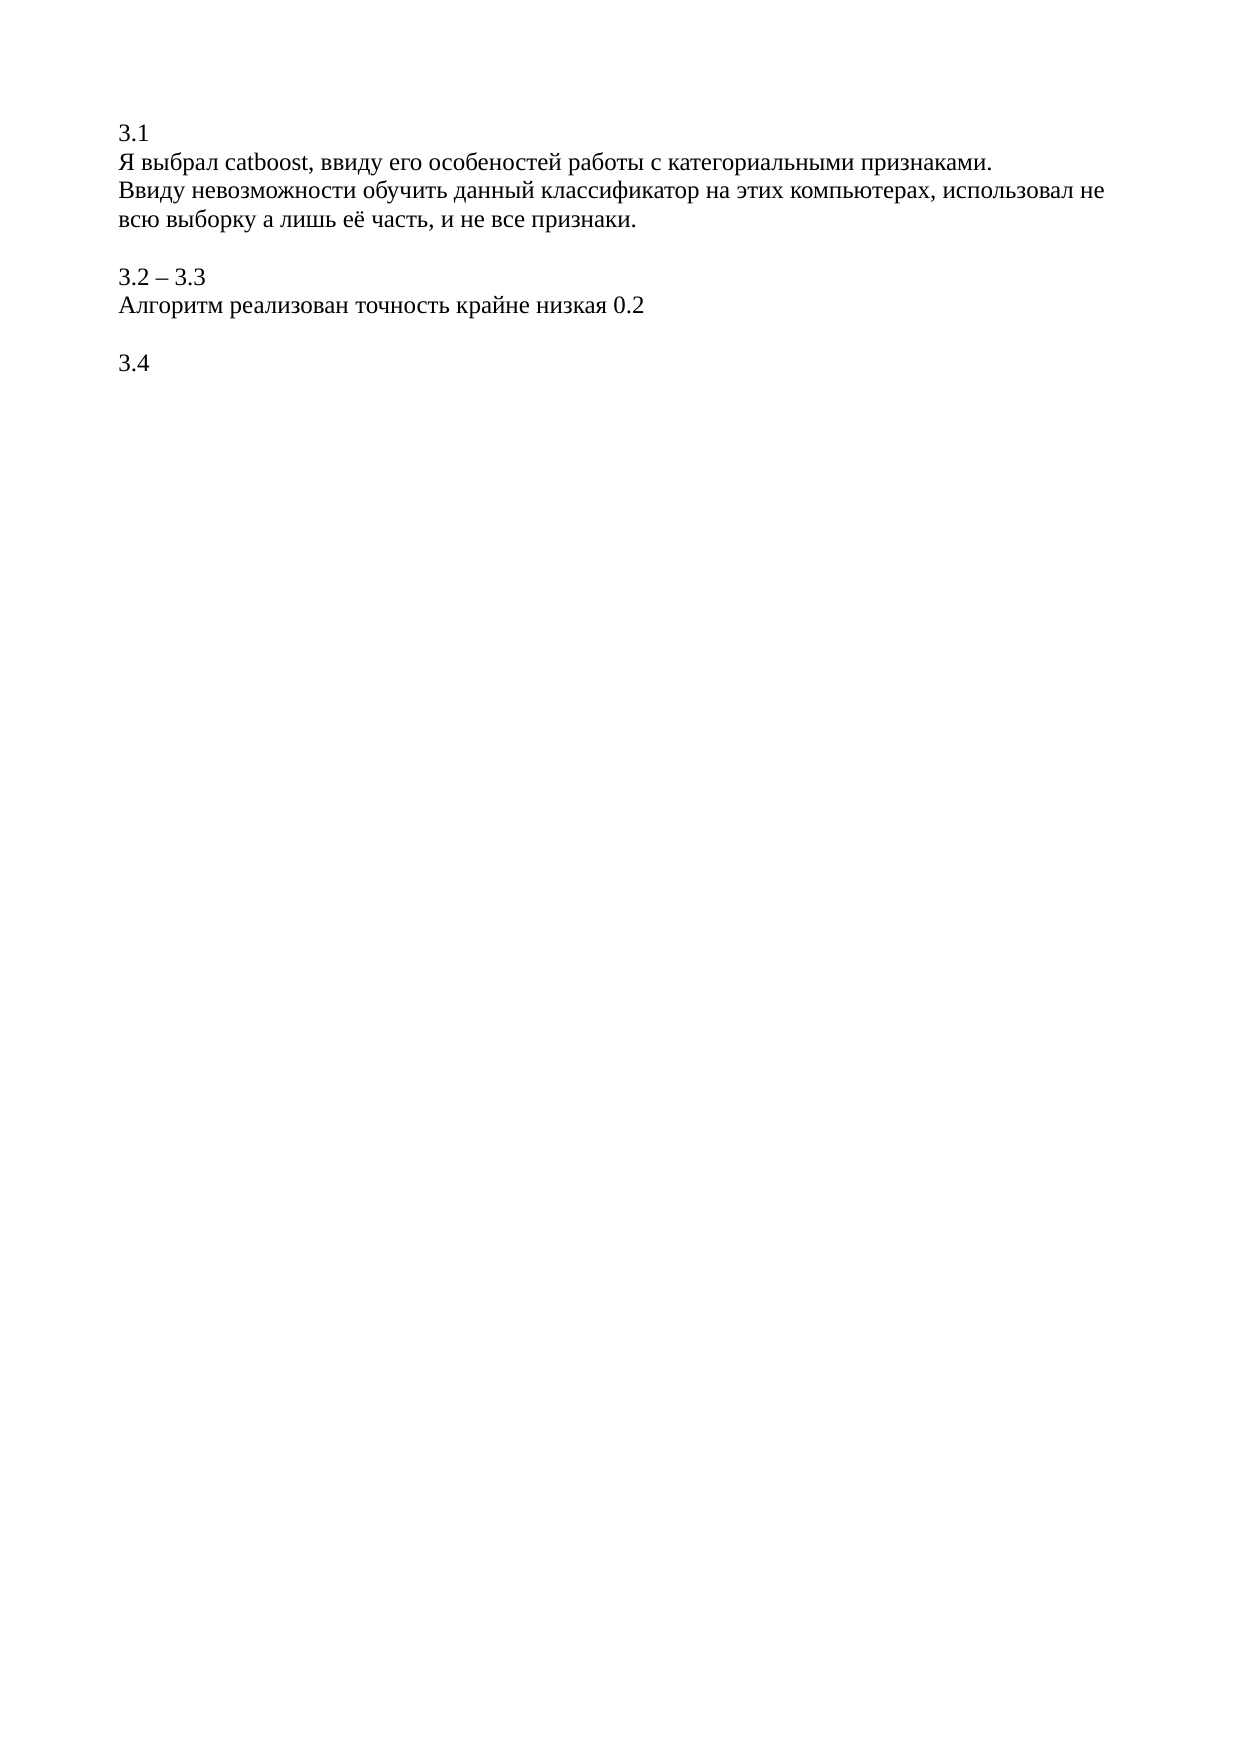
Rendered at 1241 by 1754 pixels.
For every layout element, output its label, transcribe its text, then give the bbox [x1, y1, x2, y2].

text 3.4 [118, 348, 1122, 377]
text Ввиду невозможности обучить данный классификатор на этих компьютерах, использовал не всю выборку а лишь её часть, и не все признаки. [118, 176, 1122, 233]
text Я выбрал catboost, ввиду его особеностей работы с категориальными признаками. [118, 147, 1122, 176]
text Алгоритм реализован точность крайне низкая 0.2 [118, 291, 1122, 319]
text 3.1 [118, 118, 1122, 147]
text 3.2 – 3.3 [118, 262, 1122, 291]
